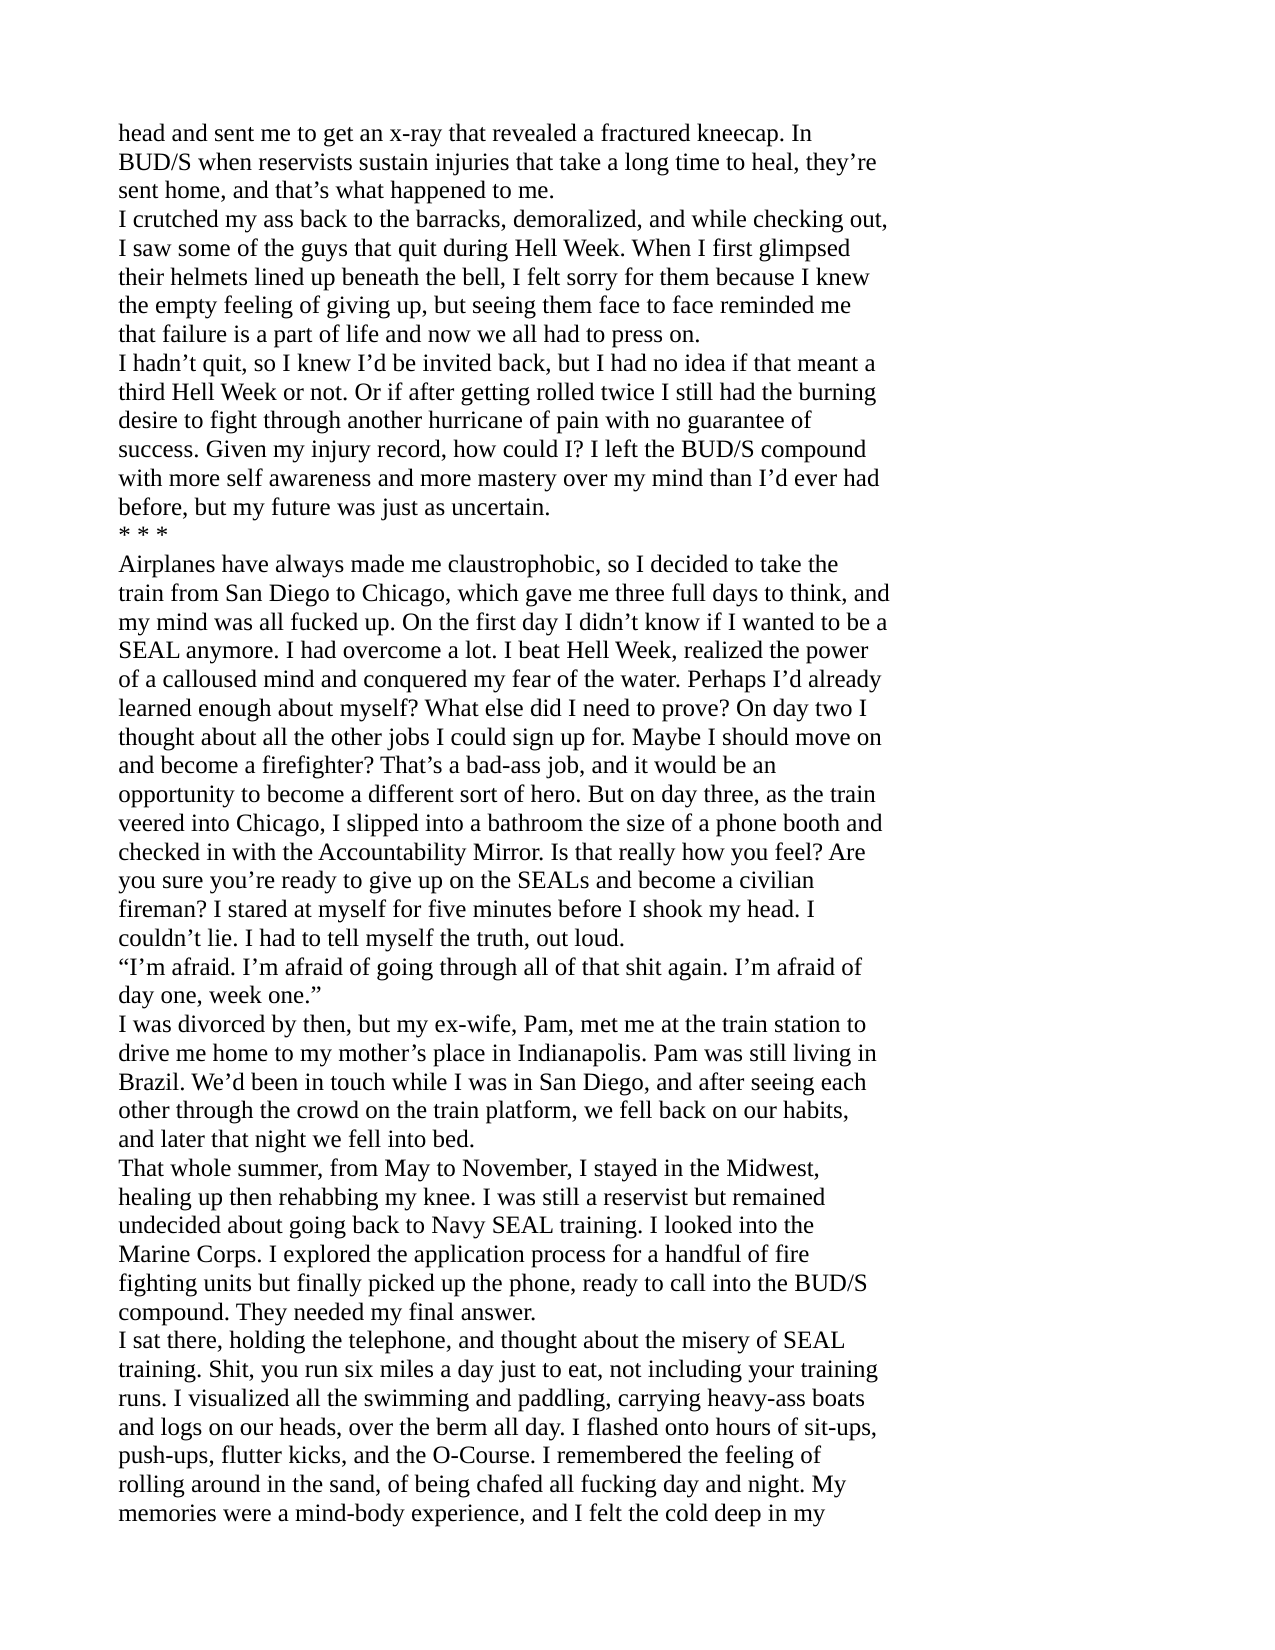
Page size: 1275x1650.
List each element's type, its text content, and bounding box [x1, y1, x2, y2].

text I sat there, holding the telephone, and thought about the misery of SEAL [118, 1326, 1157, 1354]
text I crutched my ass back to the barracks, demoralized, and while checking out, [118, 204, 1157, 233]
text checked in with the Accountability Mirror. Is that really how you feel? Are [118, 837, 1157, 866]
text train from San Diego to Chicago, which gave me three full days to think, and [118, 578, 1157, 607]
text memories were a mind-body experience, and I felt the cold deep in my [118, 1498, 1157, 1527]
text push-ups, flutter kicks, and the O-Course. I remembered the feeling of [118, 1441, 1157, 1469]
text sent home, and that’s what happened to me. [118, 176, 1157, 204]
text healing up then rehabbing my knee. I was still a reservist but remained [118, 1182, 1157, 1211]
text their helmets lined up beneath the bell, I felt sorry for them because I knew [118, 262, 1157, 291]
text and become a firefighter? That’s a bad-ass job, and it would be an [118, 751, 1157, 779]
text Brazil. We’d been in touch while I was in San Diego, and after seeing each [118, 1067, 1157, 1096]
text desire to fight through another hurricane of pain with no guarantee of [118, 406, 1157, 434]
text my mind was all fucked up. On the first day I didn’t know if I wanted to be a [118, 607, 1157, 636]
text the empty feeling of giving up, but seeing them face to face reminded me [118, 291, 1157, 319]
text that failure is a part of life and now we all had to press on. [118, 319, 1157, 348]
text and logs on our heads, over the berm all day. I flashed onto hours of sit-ups, [118, 1412, 1157, 1441]
text BUD/S when reservists sustain injuries that take a long time to heal, they’re [118, 147, 1157, 176]
text I saw some of the guys that quit during Hell Week. When I first glimpsed [118, 233, 1157, 262]
text thought about all the other jobs I could sign up for. Maybe I should move on [118, 722, 1157, 751]
text of a calloused mind and conquered my fear of the water. Perhaps I’d already [118, 664, 1157, 693]
text undecided about going back to Navy SEAL training. I looked into the [118, 1211, 1157, 1239]
text couldn’t lie. I had to tell myself the truth, out loud. [118, 923, 1157, 952]
text SEAL anymore. I had overcome a lot. I beat Hell Week, realized the power [118, 636, 1157, 664]
text rolling around in the sand, of being chafed all fucking day and night. My [118, 1469, 1157, 1498]
text other through the crowd on the train platform, we fell back on our habits, [118, 1096, 1157, 1124]
text That whole summer, from May to November, I stayed in the Midwest, [118, 1153, 1157, 1182]
text third Hell Week or not. Or if after getting rolled twice I still had the burning [118, 377, 1157, 406]
text runs. I visualized all the swimming and paddling, carrying heavy-ass boats [118, 1383, 1157, 1412]
text veered into Chicago, I slipped into a bathroom the size of a phone booth and [118, 808, 1157, 837]
text compound. They needed my final answer. [118, 1297, 1157, 1326]
text I was divorced by then, but my ex-wife, Pam, met me at the train station to [118, 1009, 1157, 1038]
text head and sent me to get an x-ray that revealed a fractured kneecap. In [118, 118, 1157, 147]
text success. Given my injury record, how could I? I left the BUD/S compound [118, 434, 1157, 463]
text and later that night we fell into bed. [118, 1124, 1157, 1153]
text * * * [118, 521, 1157, 549]
text learned enough about myself? What else did I need to prove? On day two I [118, 693, 1157, 722]
text fireman? I stared at myself for five minutes before I shook my head. I [118, 894, 1157, 923]
text drive me home to my mother’s place in Indianapolis. Pam was still living in [118, 1038, 1157, 1067]
text you sure you’re ready to give up on the SEALs and become a civilian [118, 866, 1157, 894]
text “I’m afraid. I’m afraid of going through all of that shit again. I’m afraid of [118, 952, 1157, 981]
text with more self awareness and more mastery over my mind than I’d ever had [118, 463, 1157, 492]
text Marine Corps. I explored the application process for a handful of fire [118, 1239, 1157, 1268]
text before, but my future was just as uncertain. [118, 492, 1157, 521]
text training. Shit, you run six miles a day just to eat, not including your training [118, 1354, 1157, 1383]
text Airplanes have always made me claustrophobic, so I decided to take the [118, 549, 1157, 578]
text opportunity to become a different sort of hero. But on day three, as the train [118, 779, 1157, 808]
text day one, week one.” [118, 981, 1157, 1009]
text fighting units but finally picked up the phone, ready to call into the BUD/S [118, 1268, 1157, 1297]
text I hadn’t quit, so I knew I’d be invited back, but I had no idea if that meant a [118, 348, 1157, 377]
